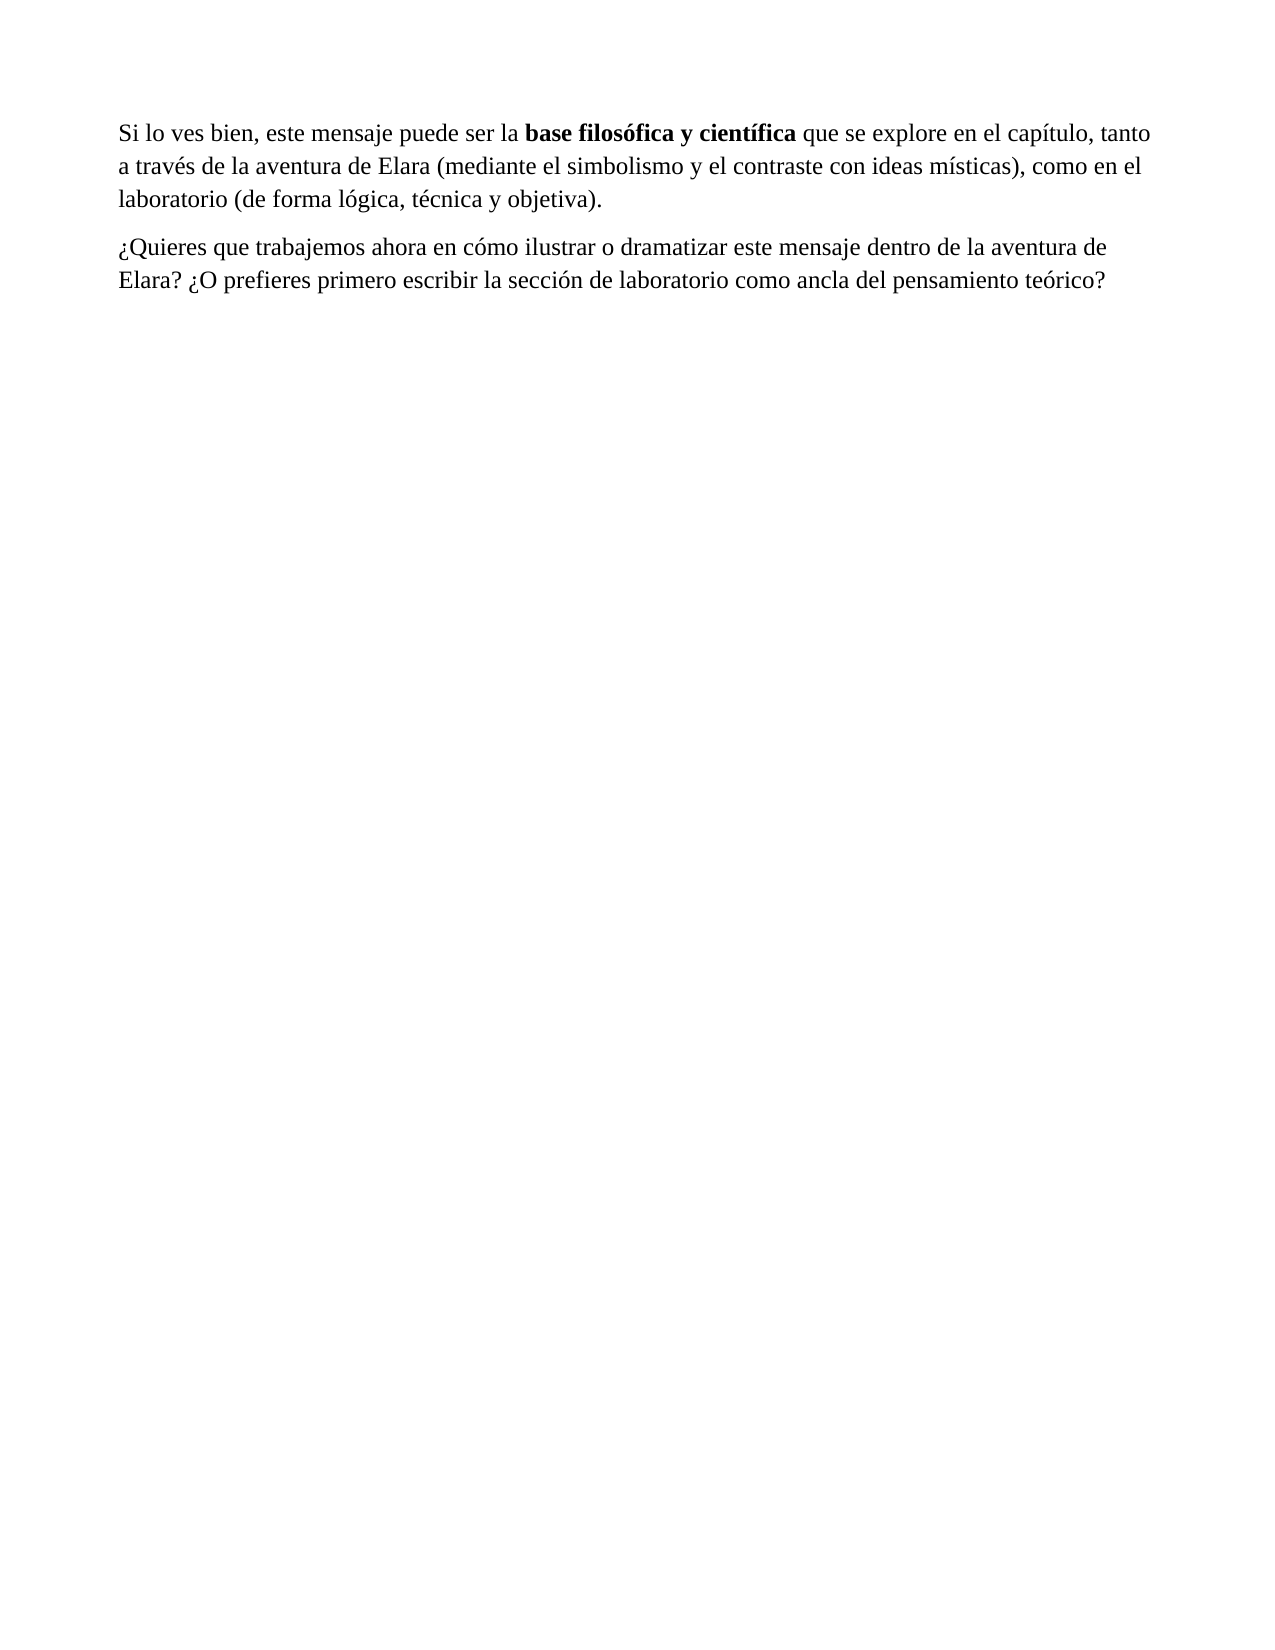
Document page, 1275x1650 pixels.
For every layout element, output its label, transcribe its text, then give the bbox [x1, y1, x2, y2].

text ¿Quieres que trabajemos ahora en cómo ilustrar o dramatizar este mensaje dentro de la aventura de Elara? ¿O prefieres primero escribir la sección de laboratorio como ancla del pensamiento teórico? [118, 232, 1157, 293]
text Si lo ves bien, este mensaje puede ser la base filosófica y científica que se explore en el capítulo, tanto a través de la aventura de Elara (mediante el simbolismo y el contraste con ideas místicas), como en el laboratorio (de forma lógica, técnica y objetiva). [118, 118, 1157, 213]
